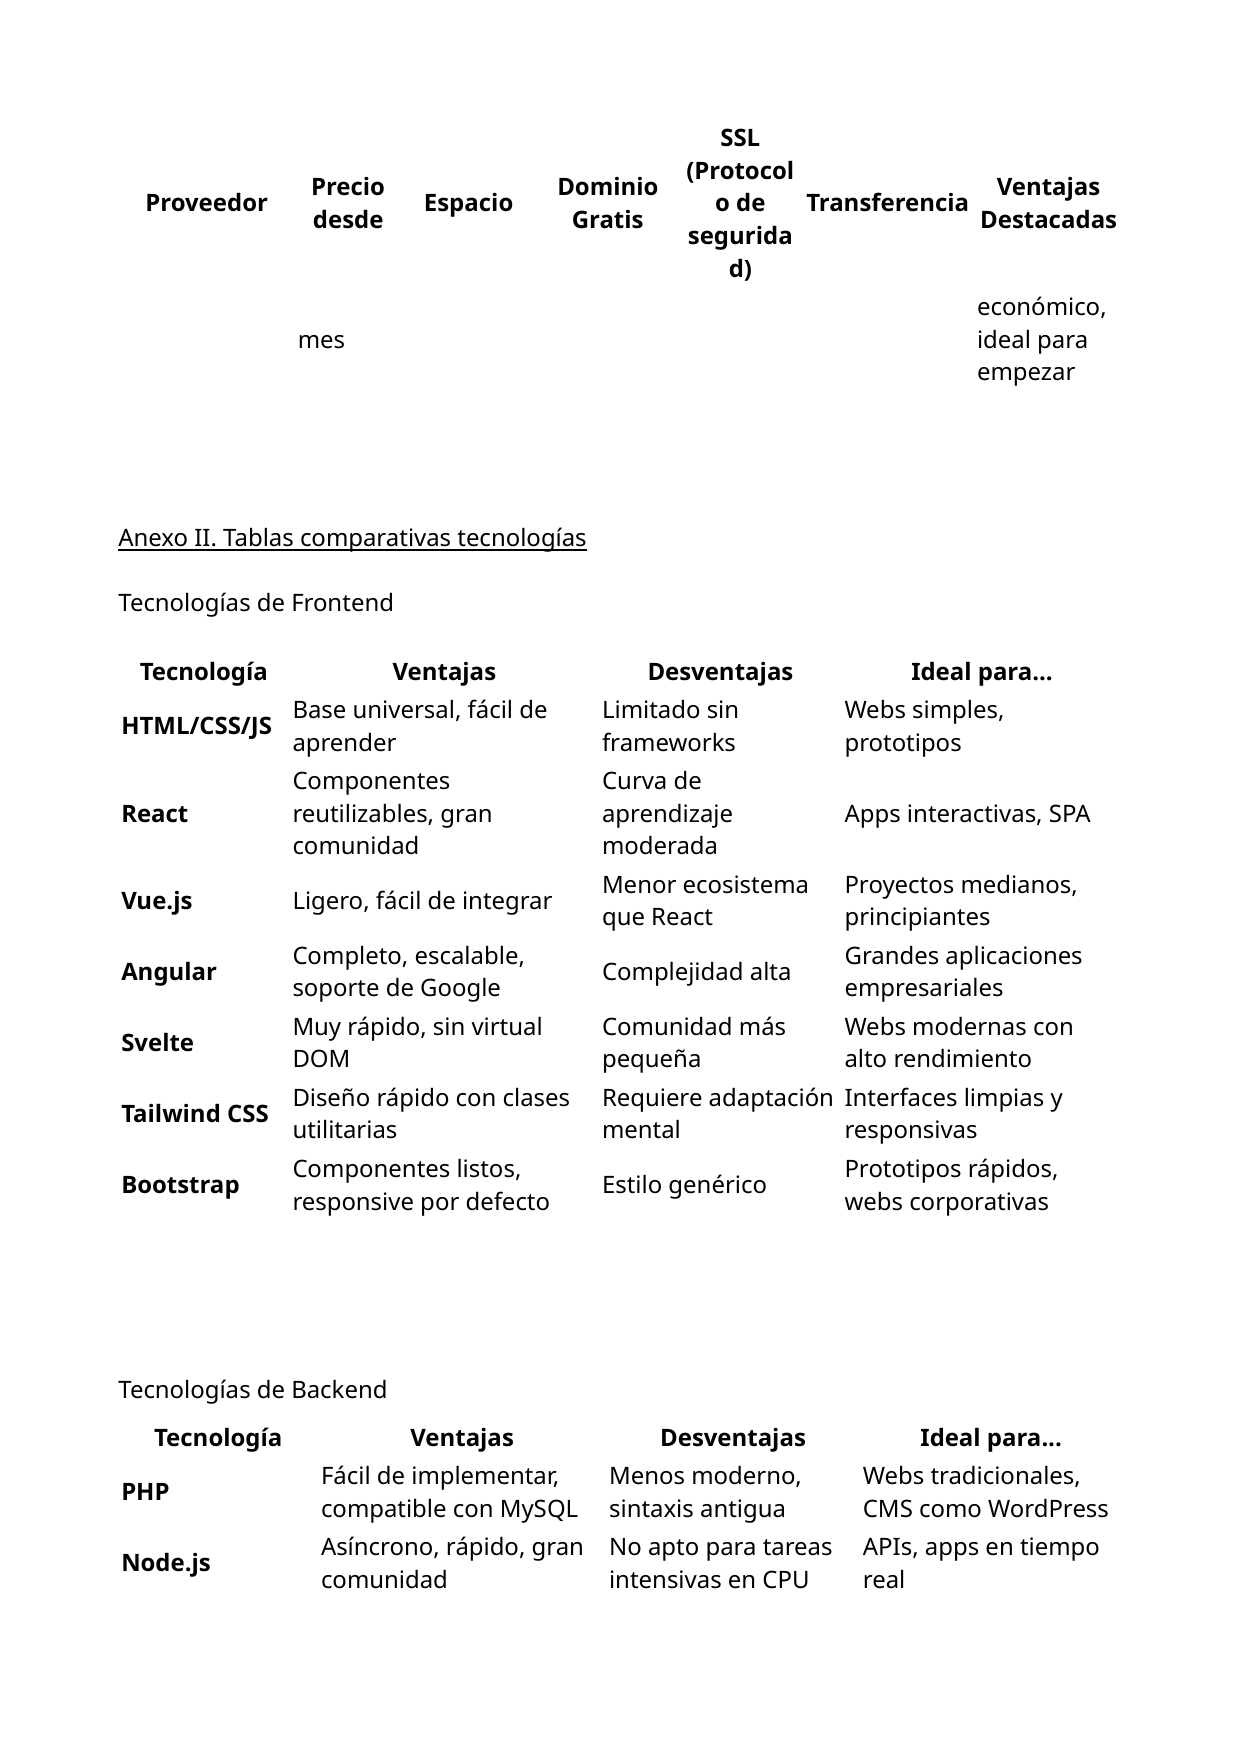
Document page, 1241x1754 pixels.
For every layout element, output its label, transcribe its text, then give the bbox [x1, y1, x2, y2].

table_cell Curva de aprendizaje moderada [599, 761, 841, 864]
table_cell [679, 287, 801, 391]
table_cell Interfaces limpias y responsivas [841, 1078, 1122, 1149]
table_header Precio desde [295, 118, 401, 287]
table_cell Comunidad más pequeña [599, 1007, 841, 1078]
table_cell Base universal, fácil de aprender [289, 690, 599, 761]
table_cell Requiere adaptación mental [599, 1078, 841, 1149]
table_cell Tailwind CSS [118, 1078, 289, 1149]
table_cell Grandes aplicaciones empresariales [841, 936, 1122, 1007]
table_cell Bootstrap [118, 1149, 289, 1220]
table_cell Completo, escalable, soporte de Google [289, 936, 599, 1007]
table_header Dominio Gratis [536, 118, 679, 287]
table_header Transferencia [801, 118, 974, 287]
table_header Proveedor [118, 118, 295, 287]
table_header SSL (Protocolo de seguridad) [679, 118, 801, 287]
table_cell Vue.js [118, 865, 289, 936]
table_cell Proyectos medianos, principiantes [841, 865, 1122, 936]
text Tecnologías de Frontend [118, 586, 1122, 619]
table_cell PHP [118, 1456, 318, 1527]
table_cell Complejidad alta [599, 936, 841, 1007]
table_cell Prototipos rápidos, webs corporativas [841, 1149, 1122, 1220]
table_cell mes [295, 287, 401, 391]
table_cell Angular [118, 936, 289, 1007]
table_cell Svelte [118, 1007, 289, 1078]
subtitle Tecnologías de Backend [118, 1372, 1122, 1405]
table_cell Diseño rápido con clases utilitarias [289, 1078, 599, 1149]
table_cell Webs simples, prototipos [841, 690, 1122, 761]
table_cell Menor ecosistema que React [599, 865, 841, 936]
table_cell Webs tradicionales, CMS como WordPress [860, 1456, 1122, 1527]
table_header Tecnología [118, 651, 289, 690]
table_cell React [118, 761, 289, 864]
table_header Desventajas [606, 1418, 860, 1456]
table_cell Muy rápido, sin virtual DOM [289, 1007, 599, 1078]
table_cell Menos moderno, sintaxis antigua [606, 1456, 860, 1527]
table_cell Estilo genérico [599, 1149, 841, 1220]
table_header Ventajas Destacadas [974, 118, 1123, 287]
table_cell [118, 287, 295, 391]
table_cell [801, 287, 974, 391]
text Anexo II. Tablas comparativas tecnologías [118, 521, 1122, 554]
table_cell [536, 287, 679, 391]
table_header Desventajas [599, 651, 841, 690]
table_cell Ligero, fácil de integrar [289, 865, 599, 936]
table_cell Componentes listos, responsive por defecto [289, 1149, 599, 1220]
table_header Ventajas [318, 1418, 606, 1456]
table_header Ventajas [289, 651, 599, 690]
table_header Tecnología [118, 1418, 318, 1456]
table_header Ideal para... [841, 651, 1122, 690]
table_cell Limitado sin frameworks [599, 690, 841, 761]
table_cell Apps interactivas, SPA [841, 761, 1122, 864]
table_cell No apto para tareas intensivas en CPU [606, 1527, 860, 1598]
table_cell HTML/CSS/JS [118, 690, 289, 761]
table_cell APIs, apps en tiempo real [860, 1527, 1122, 1598]
table_cell Fácil de implementar, compatible con MySQL [318, 1456, 606, 1527]
table_header Espacio [401, 118, 536, 287]
table_cell económico, ideal para empezar [974, 287, 1123, 391]
table_header Ideal para... [860, 1418, 1122, 1456]
table_cell [401, 287, 536, 391]
table_cell Componentes reutilizables, gran comunidad [289, 761, 599, 864]
table_cell Node.js [118, 1527, 318, 1598]
table_cell Webs modernas con alto rendimiento [841, 1007, 1122, 1078]
table_cell Asíncrono, rápido, gran comunidad [318, 1527, 606, 1598]
